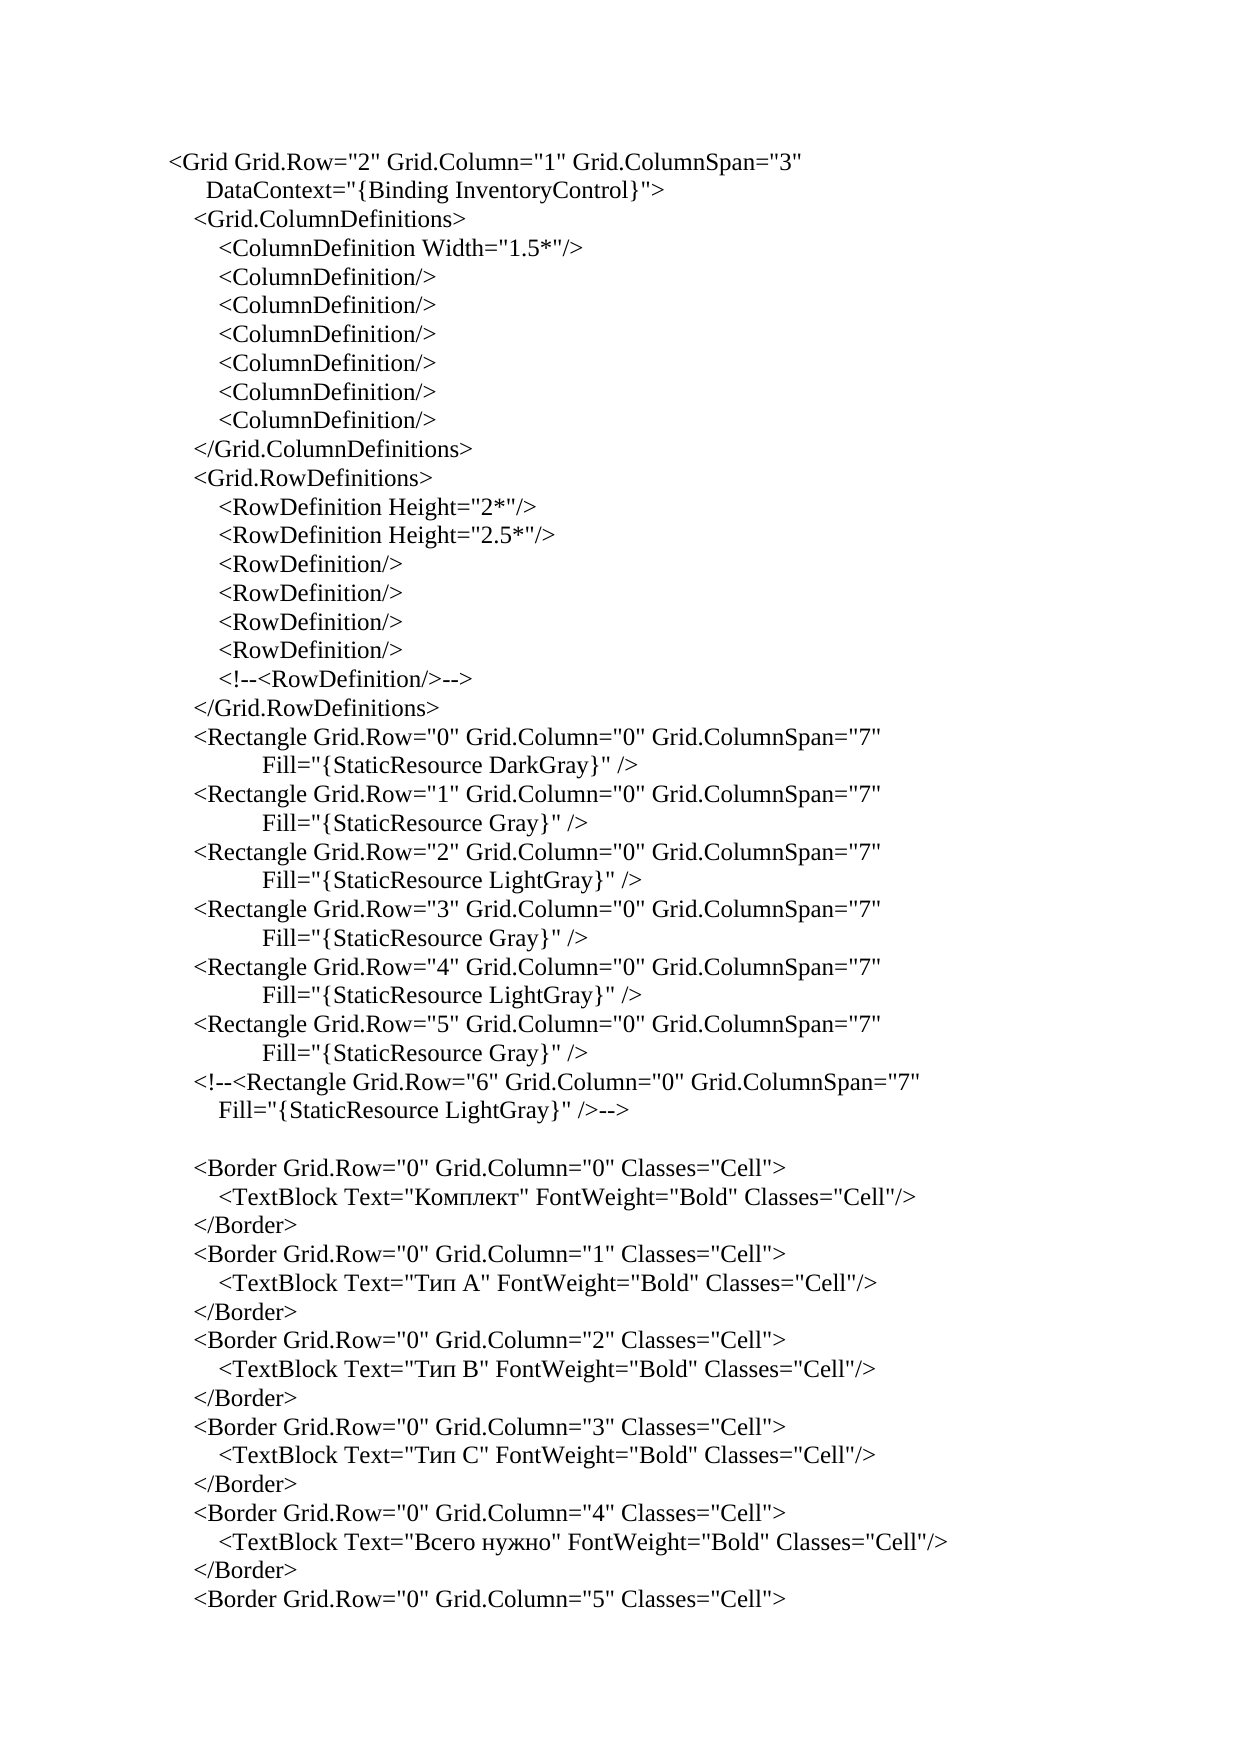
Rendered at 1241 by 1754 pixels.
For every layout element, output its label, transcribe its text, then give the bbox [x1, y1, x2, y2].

subtitle <Grid Grid.Row="2" Grid.Column="1" Grid.ColumnSpan="3" DataContext="{Binding InventoryControl}"> <Grid.ColumnDefinitions> <ColumnDefinition Width="1.5*"/> <ColumnDefinition/> <ColumnDefinition/> <ColumnDefinition/> <ColumnDefinition/> <ColumnDefinition/> <ColumnDefinition/> </Grid.ColumnDefinitions> <Grid.RowDefinitions> <RowDefinition Height="2*"/> <RowDefinition Height="2.5*"/> <RowDefinition/> <RowDefinition/> <RowDefinition/> <RowDefinition/> <!--<RowDefinition/>--> </Grid.RowDefinitions> <Rectangle Grid.Row="0" Grid.Column="0" Grid.ColumnSpan="7" Fill="{StaticResource DarkGray}" /> <Rectangle Grid.Row="1" Grid.Column="0" Grid.ColumnSpan="7" Fill="{StaticResource Gray}" /> <Rectangle Grid.Row="2" Grid.Column="0" Grid.ColumnSpan="7" Fill="{StaticResource LightGray}" /> <Rectangle Grid.Row="3" Grid.Column="0" Grid.ColumnSpan="7" Fill="{StaticResource Gray}" /> <Rectangle Grid.Row="4" Grid.Column="0" Grid.ColumnSpan="7" Fill="{StaticResource LightGray}" /> <Rectangle Grid.Row="5" Grid.Column="0" Grid.ColumnSpan="7" Fill="{StaticResource Gray}" /> <!--<Rectangle Grid.Row="6" Grid.Column="0" Grid.ColumnSpan="7" Fill="{StaticResource LightGray}" />--> <Border Grid.Row="0" Grid.Column="0" Classes="Cell"> <TextBlock Text="Комплект" FontWeight="Bold" Classes="Cell"/> </Border> <Border Grid.Row="0" Grid.Column="1" Classes="Cell"> <TextBlock Text="Тип А" FontWeight="Bold" Classes="Cell"/> </Border> <Border Grid.Row="0" Grid.Column="2" Classes="Cell"> <TextBlock Text="Тип B" FontWeight="Bold" Classes="Cell"/> </Border> <Border Grid.Row="0" Grid.Column="3" Classes="Cell"> <TextBlock Text="Тип С" FontWeight="Bold" Classes="Cell"/> </Border> <Border Grid.Row="0" Grid.Column="4" Classes="Cell"> <TextBlock Text="Всего нужно" FontWeight="Bold" Classes="Cell"/> </Border> <Border Grid.Row="0" Grid.Column="5" Classes="Cell"> [118, 118, 1122, 1613]
